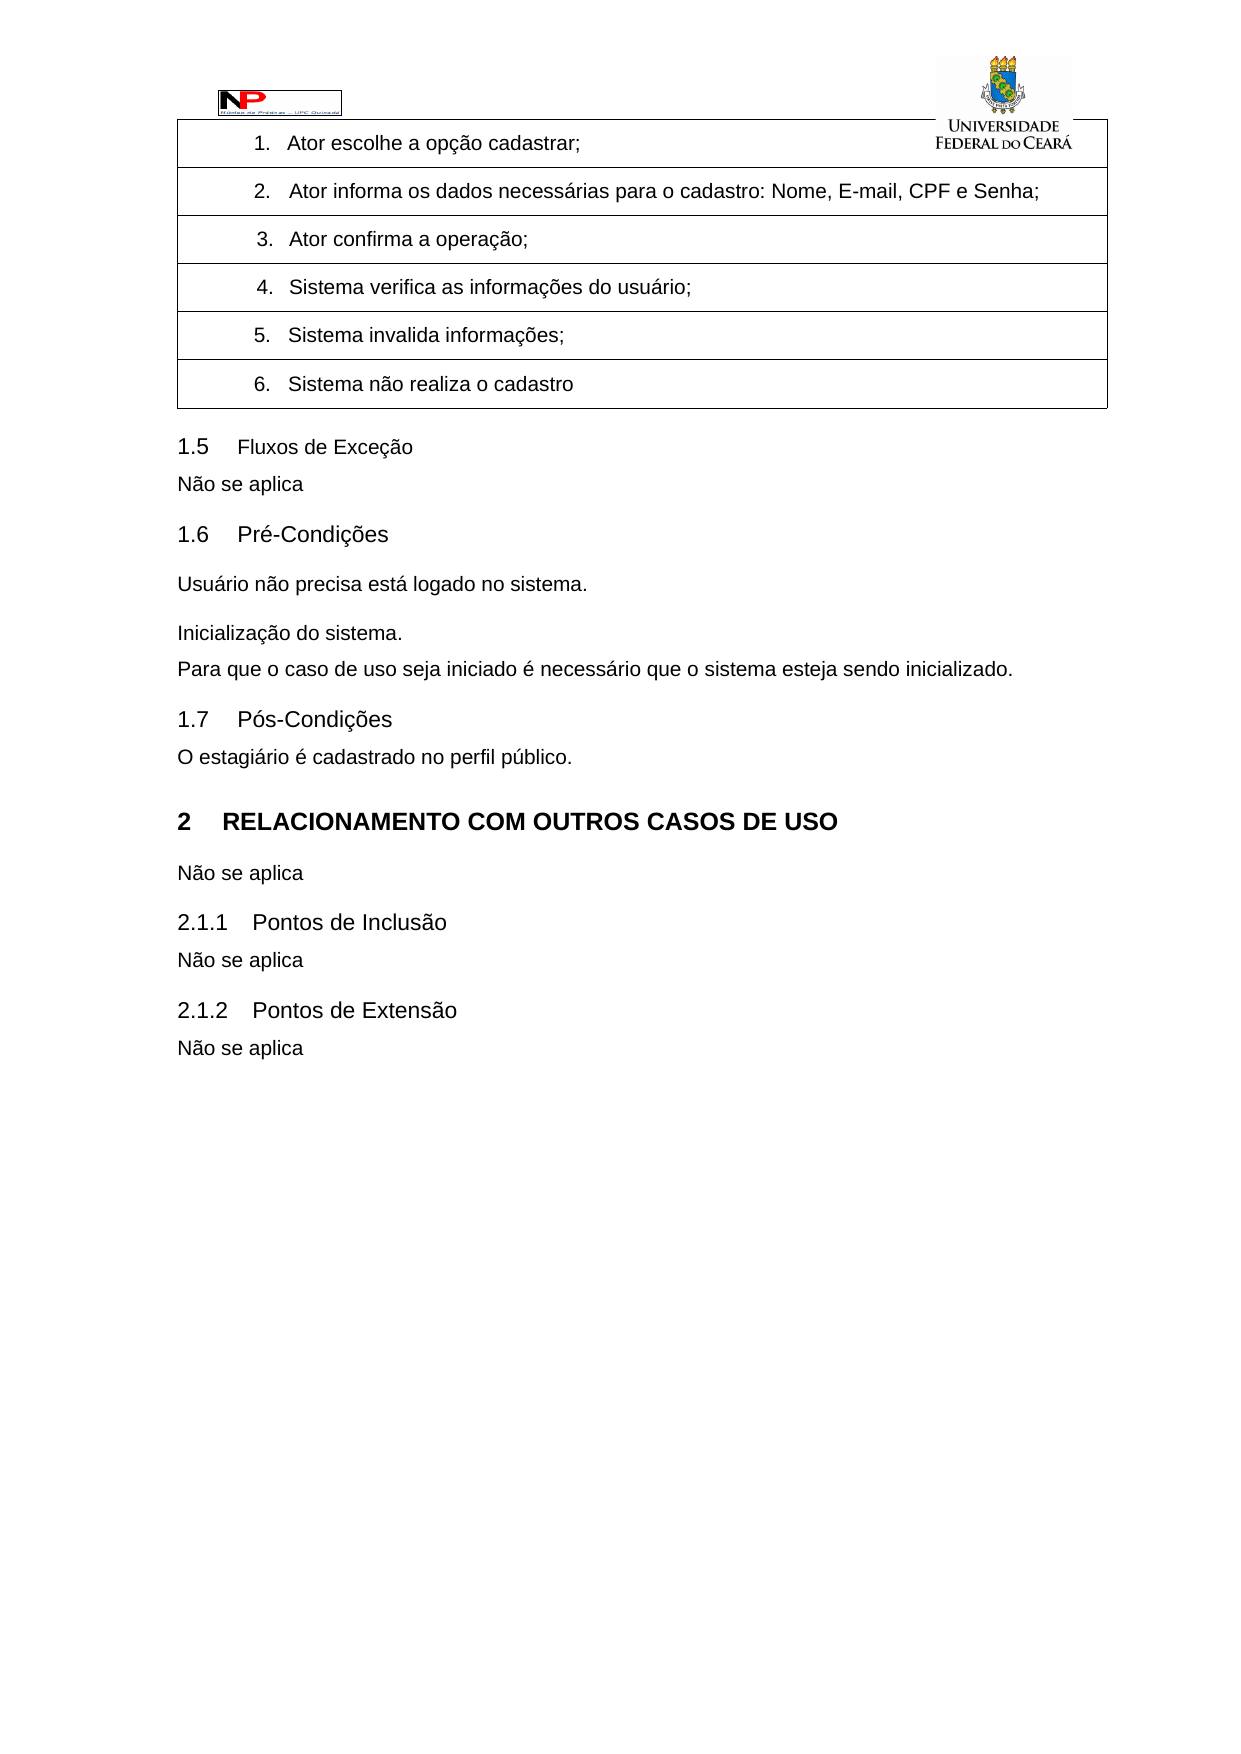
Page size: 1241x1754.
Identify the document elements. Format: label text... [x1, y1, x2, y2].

subtitle Usuário não precisa está logado no sistema. [177, 572, 1104, 596]
list Não se aplica [177, 948, 1104, 972]
table_cell Ator informa os dados necessárias para o cadastro: Nome, E-mail, CPF e Senha; [178, 168, 1107, 215]
table_cell Sistema invalida informações; [178, 312, 1107, 359]
subtitle Fluxos de Exceção [177, 433, 1104, 459]
table_header Ator escolhe a opção cadastrar; [178, 120, 1107, 167]
subtitle Pontos de Inclusão [177, 909, 1104, 936]
text Para que o caso de uso seja iniciado é necessário que o sistema esteja sendo inicializado. [177, 657, 1104, 681]
subtitle Pré-Condições [177, 521, 1104, 547]
table_cell Sistema verifica as informações do usuário; [178, 264, 1107, 311]
picture [219, 91, 341, 115]
table_header Sistema não realiza o cadastro [178, 360, 1107, 407]
text O estagiário é cadastrado no perfil público. [177, 745, 1104, 769]
picture [935, 56, 1074, 151]
subtitle Pontos de Extensão [177, 997, 1104, 1023]
subtitle Relacionamento com Outros Casos de Uso [177, 807, 1104, 835]
list Não se aplica [177, 860, 1104, 884]
text Não se aplica [177, 472, 1104, 496]
table_cell Ator confirma a operação; [178, 216, 1107, 263]
subtitle Inicialização do sistema. [177, 621, 1104, 645]
list Não se aplica [177, 1036, 1104, 1060]
subtitle Pós-Condições [177, 706, 1104, 733]
